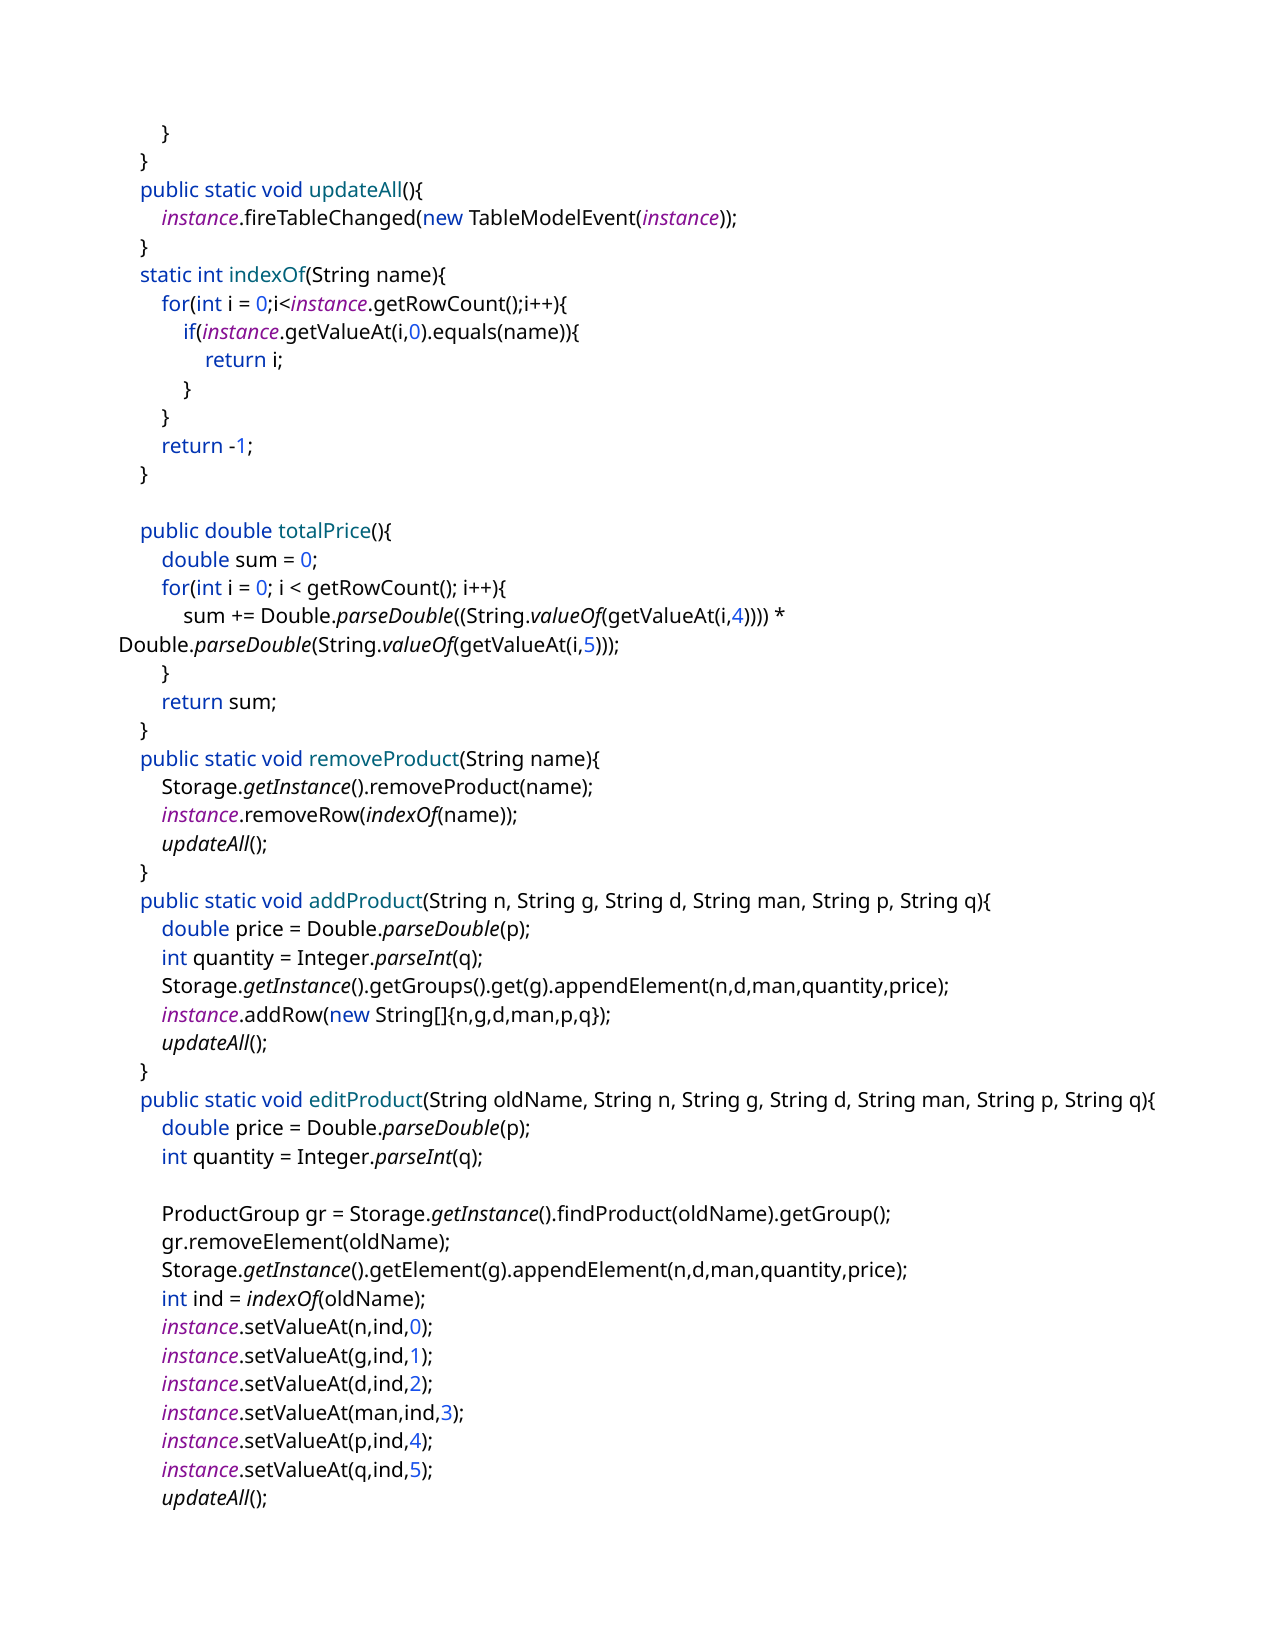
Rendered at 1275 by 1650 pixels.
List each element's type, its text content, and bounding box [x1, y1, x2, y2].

text } } public static void updateAll(){ instance.fireTableChanged(new TableModelEvent(instance)); } static int indexOf(String name){ for(int i = 0;i<instance.getRowCount();i++){ if(instance.getValueAt(i,0).equals(name)){ return i; } } return -1; } public double totalPrice(){ double sum = 0; for(int i = 0; i < getRowCount(); i++){ sum += Double.parseDouble((String.valueOf(getValueAt(i,4)))) * Double.parseDouble(String.valueOf(getValueAt(i,5))); } return sum; } public static void removeProduct(String name){ Storage.getInstance().removeProduct(name); instance.removeRow(indexOf(name)); updateAll(); } public static void addProduct(String n, String g, String d, String man, String p, String q){ double price = Double.parseDouble(p); int quantity = Integer.parseInt(q); Storage.getInstance().getGroups().get(g).appendElement(n,d,man,quantity,price); instance.addRow(new String[]{n,g,d,man,p,q}); updateAll(); } public static void editProduct(String oldName, String n, String g, String d, String man, String p, String q){ double price = Double.parseDouble(p); int quantity = Integer.parseInt(q); ProductGroup gr = Storage.getInstance().findProduct(oldName).getGroup(); gr.removeElement(oldName); Storage.getInstance().getElement(g).appendElement(n,d,man,quantity,price); int ind = indexOf(oldName); instance.setValueAt(n,ind,0); instance.setValueAt(g,ind,1); instance.setValueAt(d,ind,2); instance.setValueAt(man,ind,3); instance.setValueAt(p,ind,4); instance.setValueAt(q,ind,5); updateAll(); [118, 118, 1157, 1512]
